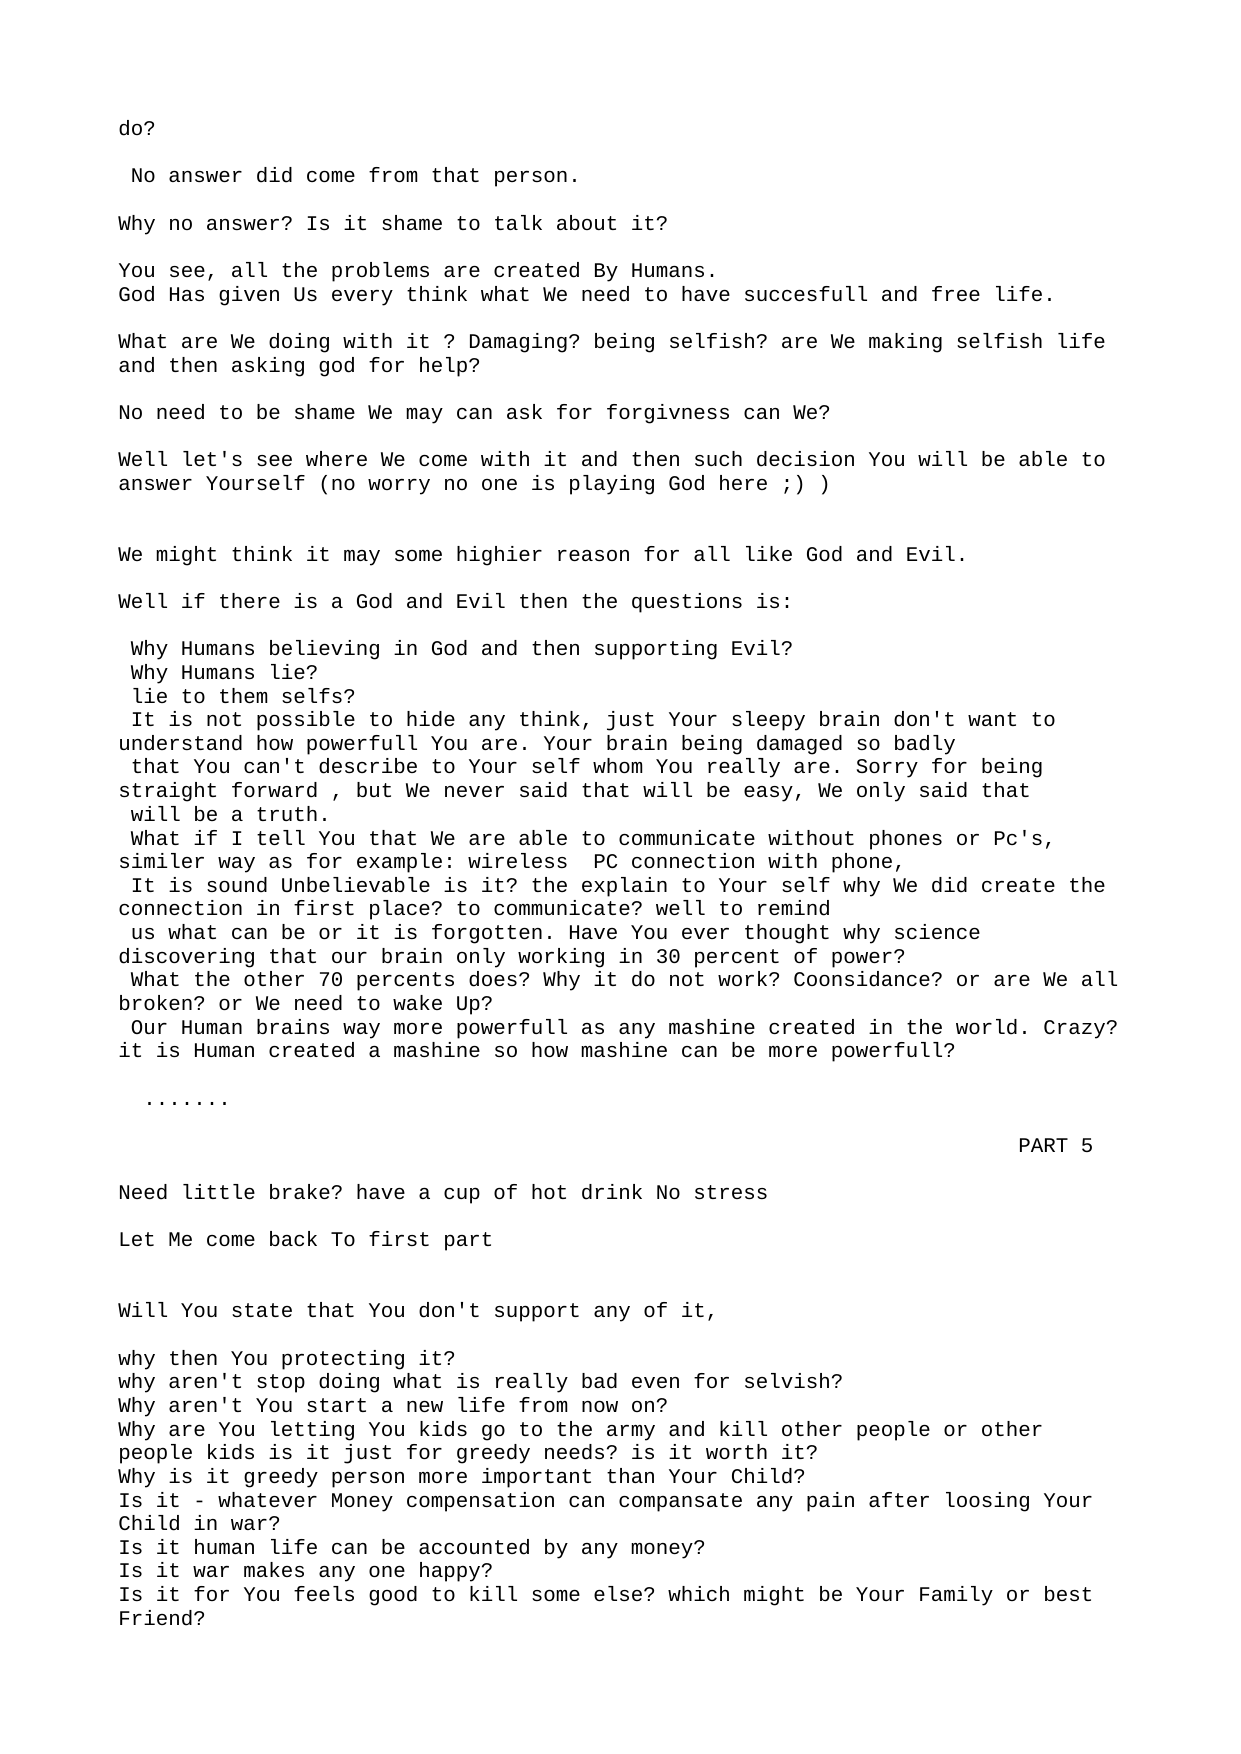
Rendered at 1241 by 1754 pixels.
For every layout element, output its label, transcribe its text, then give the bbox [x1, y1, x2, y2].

text Is it for You feels good to kill some else? which might be Your Family or best Friend? [118, 1584, 1122, 1631]
text Well let's see where We come with it and then such decision You will be able to answer Yourself (no worry no one is playing God here ;) ) [118, 449, 1122, 496]
text Will You state that You don't support any of it, [118, 1300, 1122, 1324]
text Is it - whatever Money compensation can compansate any pain after loosing Your Child in war? [118, 1489, 1122, 1537]
text do? [118, 118, 1122, 142]
text Why is it greedy person more important than Your Child? [118, 1466, 1122, 1489]
text What if I tell You that We are able to communicate without phones or Pc's, similer way as for example: wireless PC connection with phone, [118, 827, 1122, 875]
text Why Humans believing in God and then supporting Evil? [118, 638, 1122, 662]
text Is it war makes any one happy? [118, 1561, 1122, 1584]
text Why are You letting You kids go to the army and kill other people or other people kids is it just for greedy needs? is it worth it? [118, 1419, 1122, 1466]
text ....... [118, 1088, 1122, 1111]
text You see, all the problems are created By Humans. [118, 260, 1122, 284]
text that You can't describe to Your self whom You really are. Sorry for being straight forward , but We never said that will be easy, We only said that [118, 757, 1122, 804]
text It is sound Unbelievable is it? the explain to Your self why We did create the connection in first place? to communicate? well to remind [118, 875, 1122, 922]
text What are We doing with it ? Damaging? being selfish? are We making selfish life and then asking god for help? [118, 331, 1122, 378]
text us what can be or it is forgotten. Have You ever thought why science discovering that our brain only working in 30 percent of power? [118, 922, 1122, 969]
text Need little brake? have a cup of hot drink No stress [118, 1182, 1122, 1206]
text Why Humans lie? [118, 662, 1122, 686]
text No need to be shame We may can ask for forgivness can We? [118, 402, 1122, 426]
text Our Human brains way more powerfull as any mashine created in the world. Crazy? it is Human created a mashine so how mashine can be more powerfull? [118, 1017, 1122, 1064]
text Why aren't You start a new life from now on? [118, 1395, 1122, 1419]
text God Has given Us every think what We need to have succesfull and free life. [118, 284, 1122, 307]
text Is it human life can be accounted by any money? [118, 1537, 1122, 1561]
text What the other 70 percents does? Why it do not work? Coonsidance? or are We all broken? or We need to wake Up? [118, 969, 1122, 1017]
text why then You protecting it? [118, 1348, 1122, 1371]
text Why no answer? Is it shame to talk about it? [118, 213, 1122, 236]
text why aren't stop doing what is really bad even for selvish? [118, 1371, 1122, 1395]
text lie to them selfs? [118, 686, 1122, 709]
text It is not possible to hide any think, just Your sleepy brain don't want to understand how powerfull You are. Your brain being damaged so badly [118, 709, 1122, 757]
text We might think it may some highier reason for all like God and Evil. [118, 544, 1122, 567]
text Well if there is a God and Evil then the questions is: [118, 591, 1122, 615]
text will be a truth. [118, 804, 1122, 827]
text PART 5 [118, 1135, 1122, 1158]
text Let Me come back To first part [118, 1229, 1122, 1253]
text No answer did come from that person. [118, 165, 1122, 189]
